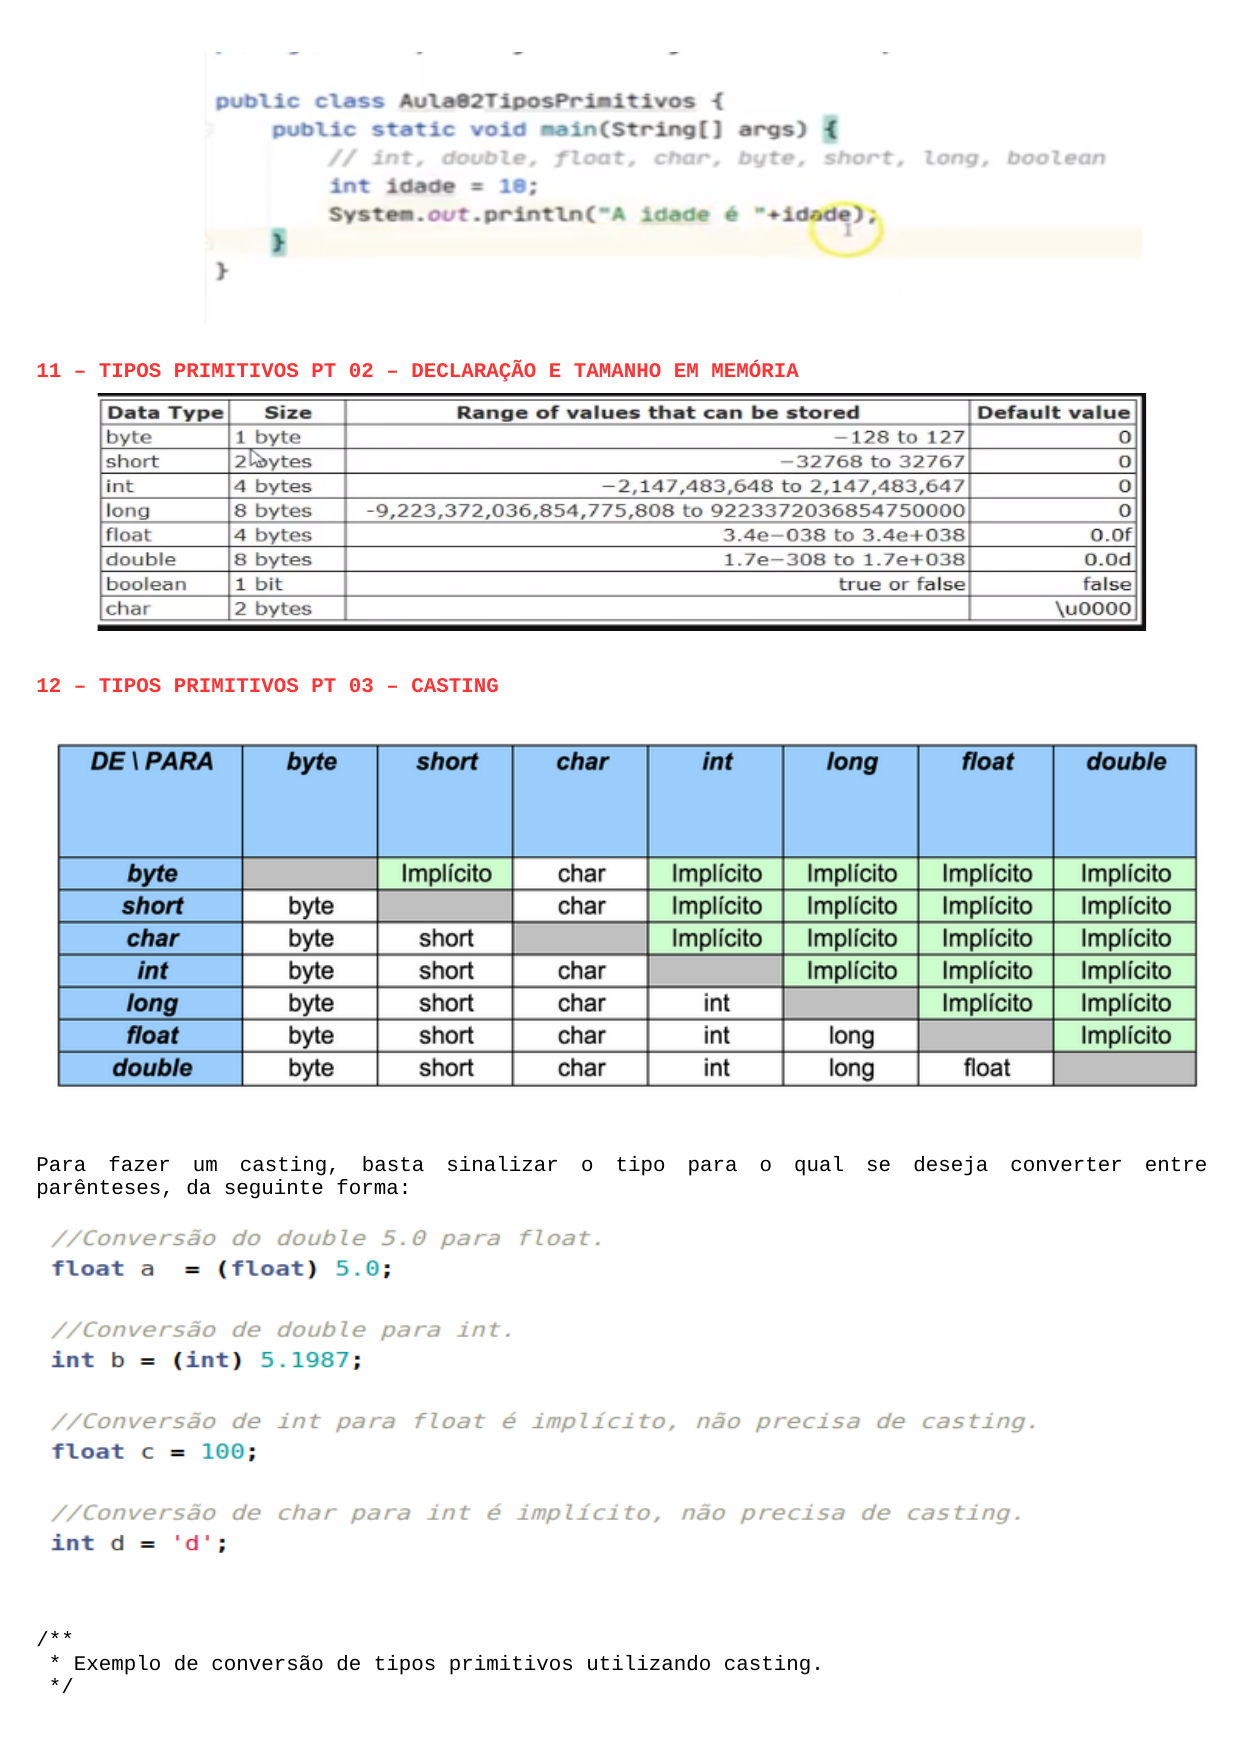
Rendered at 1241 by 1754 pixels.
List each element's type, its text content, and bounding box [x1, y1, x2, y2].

picture [36, 709, 1208, 1110]
text * Exemplo de conversão de tipos primitivos utilizando casting. [36, 1652, 1208, 1676]
text 12 – TIPOS PRIMITIVOS PT 03 – CASTING [36, 676, 1208, 699]
text /** [36, 1629, 1208, 1652]
text 11 – TIPOS PRIMITIVOS PT 02 – DECLARAÇÃO E TAMANHO EM MEMÓRIA [36, 360, 1208, 383]
text */ [36, 1676, 1208, 1700]
text Para fazer um casting, basta sinalizar o tipo para o qual se deseja converter entre parênteses, da seguinte forma: [36, 1154, 1208, 1201]
picture [204, 52, 1143, 326]
picture [36, 1211, 1208, 1572]
picture [97, 393, 1147, 631]
